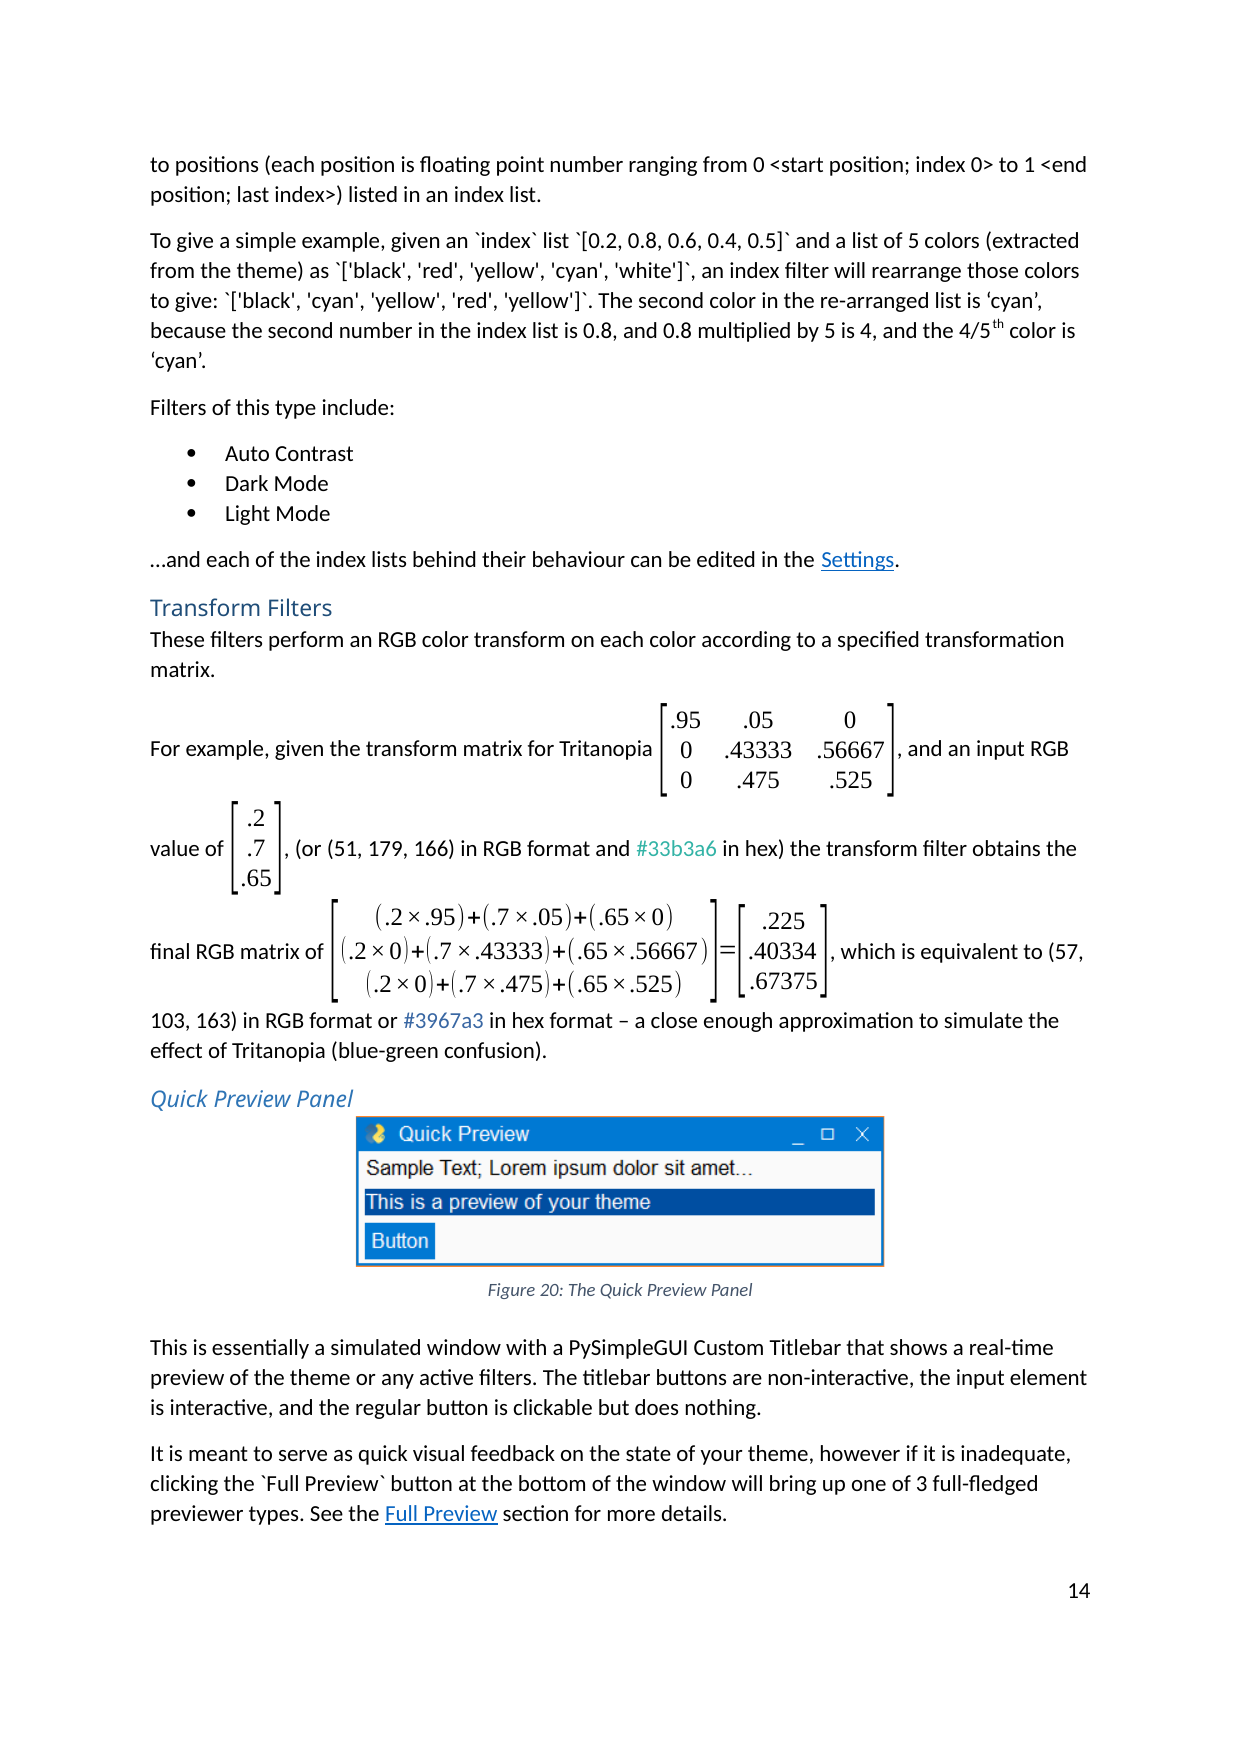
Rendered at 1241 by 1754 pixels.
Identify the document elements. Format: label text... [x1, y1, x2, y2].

subtitle Transform Filters [150, 592, 1090, 623]
text It is meant to serve as quick visual feedback on the state of your theme, however if it is inadequate, clicking the `Full Preview` button at the bottom of the window will bring up one of 3 full-fledged previewer types. See the Full Preview section for more details. [150, 1439, 1090, 1527]
text For example, given the transform matrix for Tritanopia , and an input RGB value of , (or (51, 179, 166) in RGB format and #33b3a6 in hex) the transform filter obtains the final RGB matrix of , which is equivalent to (57, 103, 163) in RGB format or #3967a3 in hex format – a close enough approximation to simulate the effect of Tritanopia (blue-green confusion). [150, 702, 1090, 1064]
text These filters perform an RGB color transform on each color according to a specified transformation matrix. [150, 626, 1090, 683]
list Dark Mode [187, 469, 1090, 497]
text to positions (each position is floating point number ranging from 0 <start position; index 0> to 1 <end position; last index>) listed in an index list. [150, 150, 1090, 208]
text To give a simple example, given an `index` list `[0.2, 0.8, 0.6, 0.4, 0.5]` and a list of 5 colors (extracted from the theme) as `['black', 'red', 'yellow', 'cyan', 'white']`, an index filter will rearrange those colors to give: `['black', 'cyan', 'yellow', 'red', 'yellow']`. The second color in the re-arranged list is ‘cyan’, because the second number in the index list is 0.8, and 0.8 multiplied by 5 is 4, and the 4/5th color is ‘cyan’. [150, 226, 1090, 374]
text Figure 20: The Quick Preview Panel [150, 1116, 1090, 1301]
subtitle Quick Preview Panel [150, 1083, 1090, 1114]
list Light Mode [187, 499, 1090, 527]
text Filters of this type include: [150, 393, 1090, 421]
list Auto Contrast [187, 439, 1090, 467]
text This is essentially a simulated window with a PySimpleGUI Custom Titlebar that shows a real-time preview of the theme or any active filters. The titlebar buttons are non-interactive, the input element is interactive, and the regular button is clickable but does nothing. [150, 1333, 1090, 1421]
text …and each of the index lists behind their behaviour can be edited in the Settings. [150, 546, 1090, 573]
picture [355, 1116, 885, 1267]
